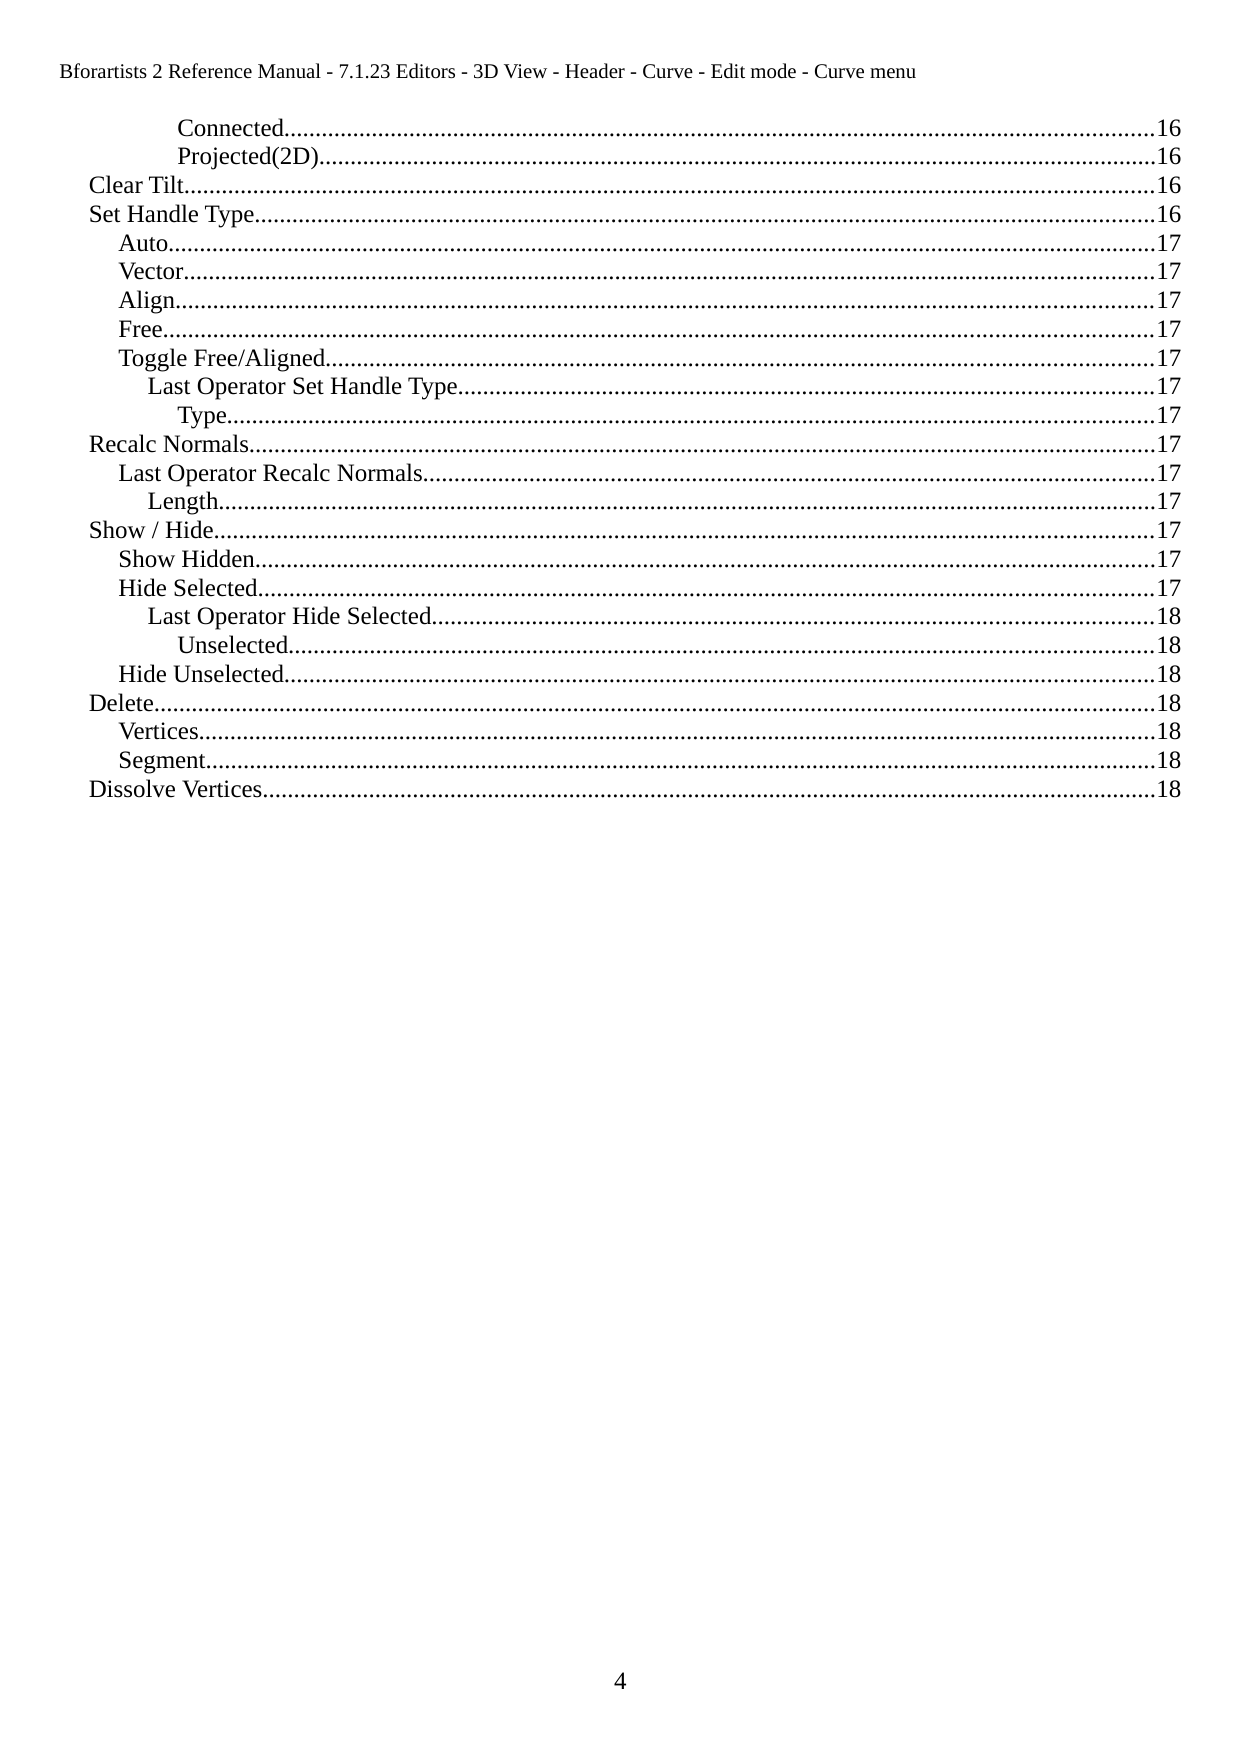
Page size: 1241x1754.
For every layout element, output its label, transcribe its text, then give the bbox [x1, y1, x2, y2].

text Toggle Free/Aligned 17 [118, 343, 1181, 371]
text Delete 18 [88, 688, 1181, 716]
text Hide Selected 17 [118, 573, 1181, 601]
text Hide Unselected 18 [118, 659, 1181, 688]
text Free 17 [118, 314, 1181, 343]
text Connected 16 [177, 113, 1181, 141]
text Length 17 [147, 486, 1181, 515]
text Last Operator Set Handle Type 17 [147, 371, 1181, 400]
text Align 17 [118, 285, 1181, 314]
text Set Handle Type 16 [88, 199, 1181, 228]
text Vector 17 [118, 256, 1181, 285]
text Last Operator Recalc Normals 17 [118, 458, 1181, 486]
text Last Operator Hide Selected 18 [147, 601, 1181, 630]
text Auto 17 [118, 228, 1181, 256]
text Show Hidden 17 [118, 544, 1181, 573]
text Clear Tilt 16 [88, 170, 1181, 199]
text Type 17 [177, 400, 1181, 429]
text Unselected 18 [177, 630, 1181, 659]
text Recalc Normals 17 [88, 429, 1181, 458]
text Show / Hide 17 [88, 515, 1181, 544]
text Vertices 18 [118, 716, 1181, 745]
text Dissolve Vertices 18 [88, 774, 1181, 803]
text Projected(2D) 16 [177, 141, 1181, 170]
text Segment 18 [118, 745, 1181, 774]
